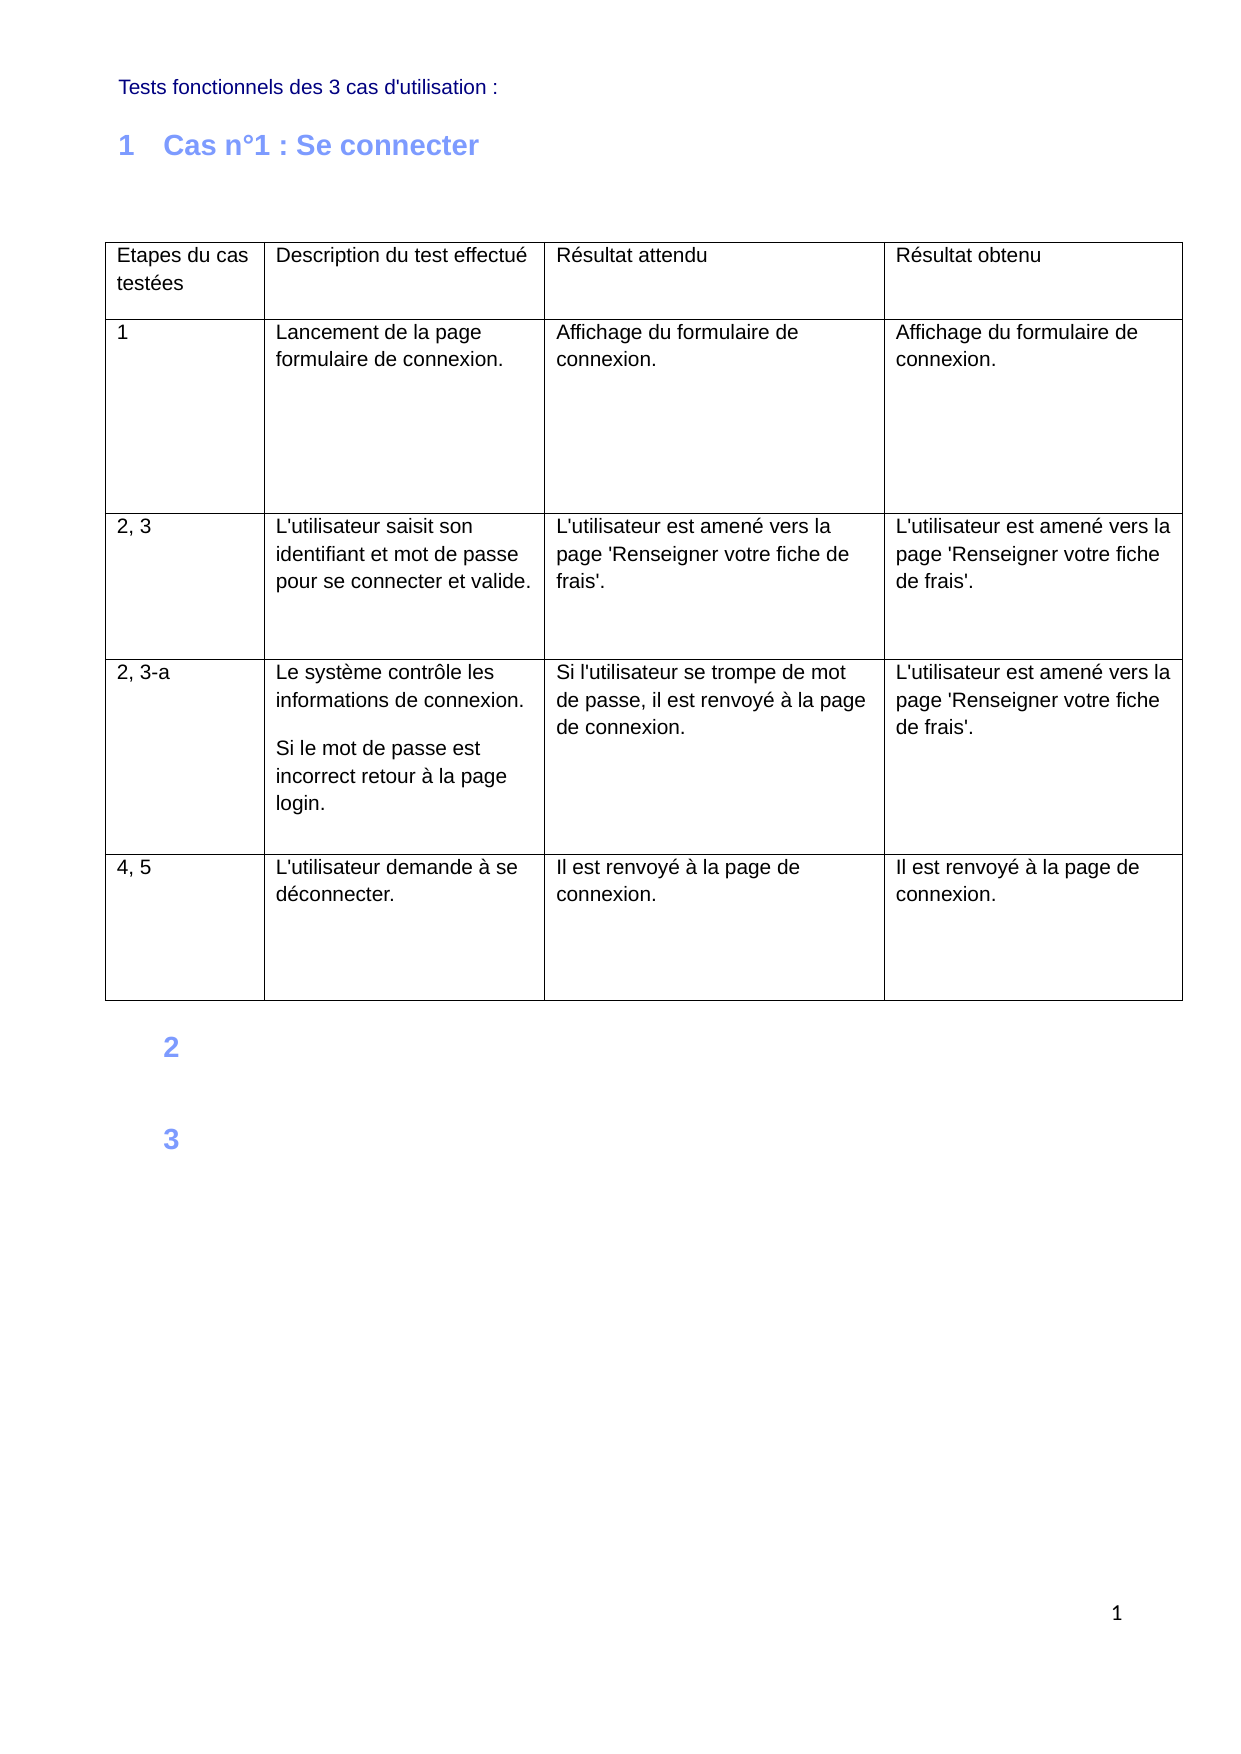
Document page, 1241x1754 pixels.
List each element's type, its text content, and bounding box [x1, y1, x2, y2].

table_cell Affichage du formulaire de connexion. [885, 320, 1182, 513]
table_cell Si l'utilisateur se trompe de mot de passe, il est renvoyé à la page de connexion. [545, 660, 884, 853]
table_cell L'utilisateur est amené vers la page 'Renseigner votre fiche de frais'. [885, 660, 1182, 853]
table_cell L'utilisateur est amené vers la page 'Renseigner votre fiche de frais'. [545, 514, 884, 659]
table_cell Le système contrôle les informations de connexion. Si le mot de passe est incorrect retour à la page login. [265, 660, 544, 853]
table_cell Affichage du formulaire de connexion. [545, 320, 884, 513]
table_cell L'utilisateur demande à se déconnecter. [265, 855, 544, 999]
table_header Résultat obtenu [885, 243, 1182, 319]
table_cell 1 [106, 320, 264, 513]
table_cell Il est renvoyé à la page de connexion. [545, 855, 884, 999]
table_cell 2, 3 [106, 514, 264, 659]
table_cell 2, 3-a [106, 660, 264, 853]
table_cell Il est renvoyé à la page de connexion. [885, 855, 1182, 999]
subtitle Cas n°1 : Se connecter [118, 128, 1122, 162]
subtitle Tests fonctionnels des 3 cas d'utilisation : [118, 75, 1122, 99]
table_header Résultat attendu [545, 243, 884, 319]
table_header Etapes du cas testées [106, 243, 264, 319]
table_cell Lancement de la page formulaire de connexion. [265, 320, 544, 513]
table_cell L'utilisateur est amené vers la page 'Renseigner votre fiche de frais'. [885, 514, 1182, 659]
table_cell L'utilisateur saisit son identifiant et mot de passe pour se connecter et valide. [265, 514, 544, 659]
table_header Description du test effectué [265, 243, 544, 319]
table_cell 4, 5 [106, 855, 264, 999]
